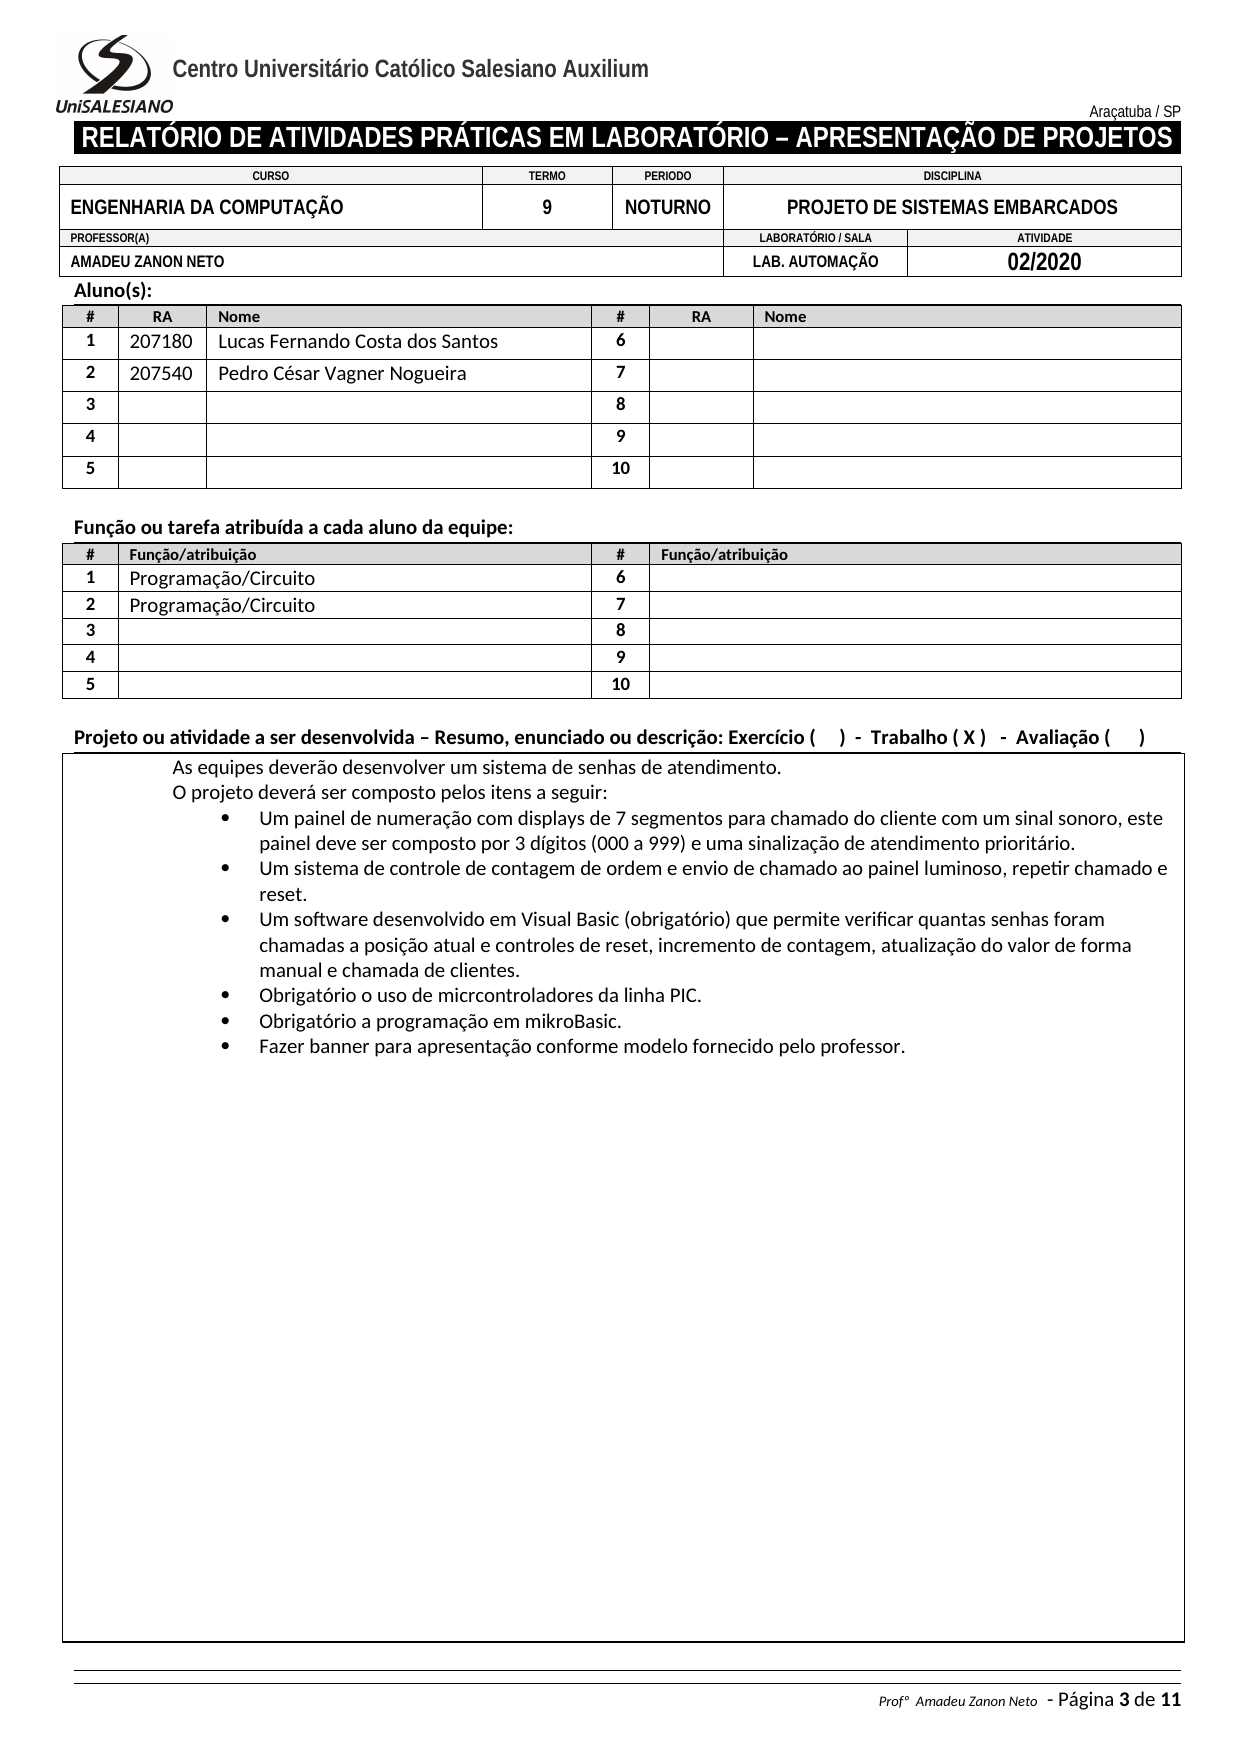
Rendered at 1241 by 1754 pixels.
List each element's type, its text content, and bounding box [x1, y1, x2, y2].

table_header Função/atribuição [119, 544, 591, 564]
table_cell [650, 565, 1181, 591]
table_cell 8 [592, 392, 649, 423]
text Projeto ou atividade a ser desenvolvida – Resumo, enunciado ou descrição: Exercício ( ) - Trabalho ( X ) - Avaliação ( ) [74, 724, 1181, 752]
table_cell ATIVIDADE [908, 230, 1181, 246]
table_cell 10 [592, 672, 649, 698]
text Araçatuba / SP [74, 101, 1181, 121]
text Aluno(s): [74, 277, 1181, 304]
table_cell 3 [63, 392, 118, 423]
table_header Nome [754, 306, 1181, 327]
text Centro Universitário Católico Salesiano Auxilium [173, 54, 1181, 82]
table_cell [754, 360, 1181, 391]
table_cell [650, 360, 753, 391]
table_cell 207180 [119, 328, 206, 359]
table_cell 7 [592, 592, 649, 618]
table_cell [207, 392, 591, 423]
table_cell [754, 328, 1181, 359]
table_cell [650, 392, 753, 423]
table_cell [754, 457, 1181, 488]
picture [56, 35, 173, 113]
table_cell [650, 424, 753, 456]
table_cell Lucas Fernando Costa dos Santos [207, 328, 591, 359]
table_cell [119, 424, 206, 456]
table_cell 7 [592, 360, 649, 391]
table_cell Programação/Circuito [119, 565, 591, 591]
table_header RA [650, 306, 753, 327]
table_cell 1 [63, 565, 118, 591]
table_cell 9 [483, 185, 612, 228]
table_cell [207, 457, 591, 488]
table_cell [650, 672, 1181, 698]
table_cell LAB. AUTOMAÇÃO [724, 247, 907, 276]
table_header # [592, 306, 649, 327]
table_cell PROJETO DE SISTEMAS EMBARCADOS [724, 185, 1181, 228]
table_cell LABORATÓRIO / SALA [724, 230, 907, 246]
table_cell 4 [63, 645, 118, 671]
table_cell [650, 592, 1181, 618]
table_cell [119, 672, 591, 698]
table_cell 1 [63, 328, 118, 359]
table_cell 5 [63, 672, 118, 698]
table_header DISCIPLINA [724, 167, 1181, 184]
table_header TERMO [483, 167, 612, 184]
table_header # [592, 544, 649, 564]
text RELATÓRIO DE ATIVIDADES PRÁTICAS EM LABORATÓRIO – APRESENTAÇÃO DE PROJETOS [74, 121, 1181, 154]
table_cell [754, 424, 1181, 456]
table_cell 6 [592, 565, 649, 591]
table_cell 10 [592, 457, 649, 488]
table_cell 2 [63, 592, 118, 618]
table_header PERIODO [613, 167, 723, 184]
table_cell [650, 619, 1181, 644]
table_cell 6 [592, 328, 649, 359]
table_cell 9 [592, 645, 649, 671]
table_cell [650, 457, 753, 488]
table_cell NOTURNO [613, 185, 723, 228]
table_header # [63, 306, 118, 327]
table_header Função/atribuição [650, 544, 1181, 564]
table_cell Programação/Circuito [119, 592, 591, 618]
table_cell [119, 645, 591, 671]
table_cell [119, 457, 206, 488]
table_header Nome [207, 306, 591, 327]
table_cell [119, 619, 591, 644]
table_cell 4 [63, 424, 118, 456]
table_cell 8 [592, 619, 649, 644]
table_cell [754, 392, 1181, 423]
table_header As equipes deverão desenvolver um sistema de senhas de atendimento. O projeto deverá ser composto pelos itens a seguir: Um painel de numeração com displays de 7 segmentos para chamado do cliente com um sinal sonoro, este painel deve ser composto por 3 dígitos (000 a 999) e uma sinalização de atendimento prioritário. Um sistema de controle de contagem de ordem e envio de chamado ao painel luminoso, repetir chamado e reset. Um software desenvolvido em Visual Basic (obrigatório) que permite verificar quantas senhas foram chamadas a posição atual e controles de reset, incremento de contagem, atualização do valor de forma manual e chamada de clientes. Obrigatório o uso de micrcontroladores da linha PIC. Obrigatório a programação em mikroBasic. Fazer banner para apresentação conforme modelo fornecido pelo professor. [63, 754, 1184, 1641]
table_header CURSO [60, 167, 482, 184]
table_cell [119, 392, 206, 423]
table_cell [650, 328, 753, 359]
table_cell [207, 424, 591, 456]
table_cell [650, 645, 1181, 671]
table_header RA [119, 306, 206, 327]
table_cell ENGENHARIA DA COMPUTAÇÃO [60, 185, 482, 228]
table_cell 02/2020 [908, 247, 1181, 276]
table_cell 5 [63, 457, 118, 488]
table_cell AMADEU ZANON NETO [60, 247, 723, 276]
table_cell 2 [63, 360, 118, 391]
table_cell PROFESSOR(A) [60, 230, 723, 246]
text Função ou tarefa atribuída a cada aluno da equipe: [74, 514, 1181, 542]
table_cell 9 [592, 424, 649, 456]
table_cell Pedro César Vagner Nogueira [207, 360, 591, 391]
table_cell 207540 [119, 360, 206, 391]
table_header # [63, 544, 118, 564]
table_cell 3 [63, 619, 118, 644]
